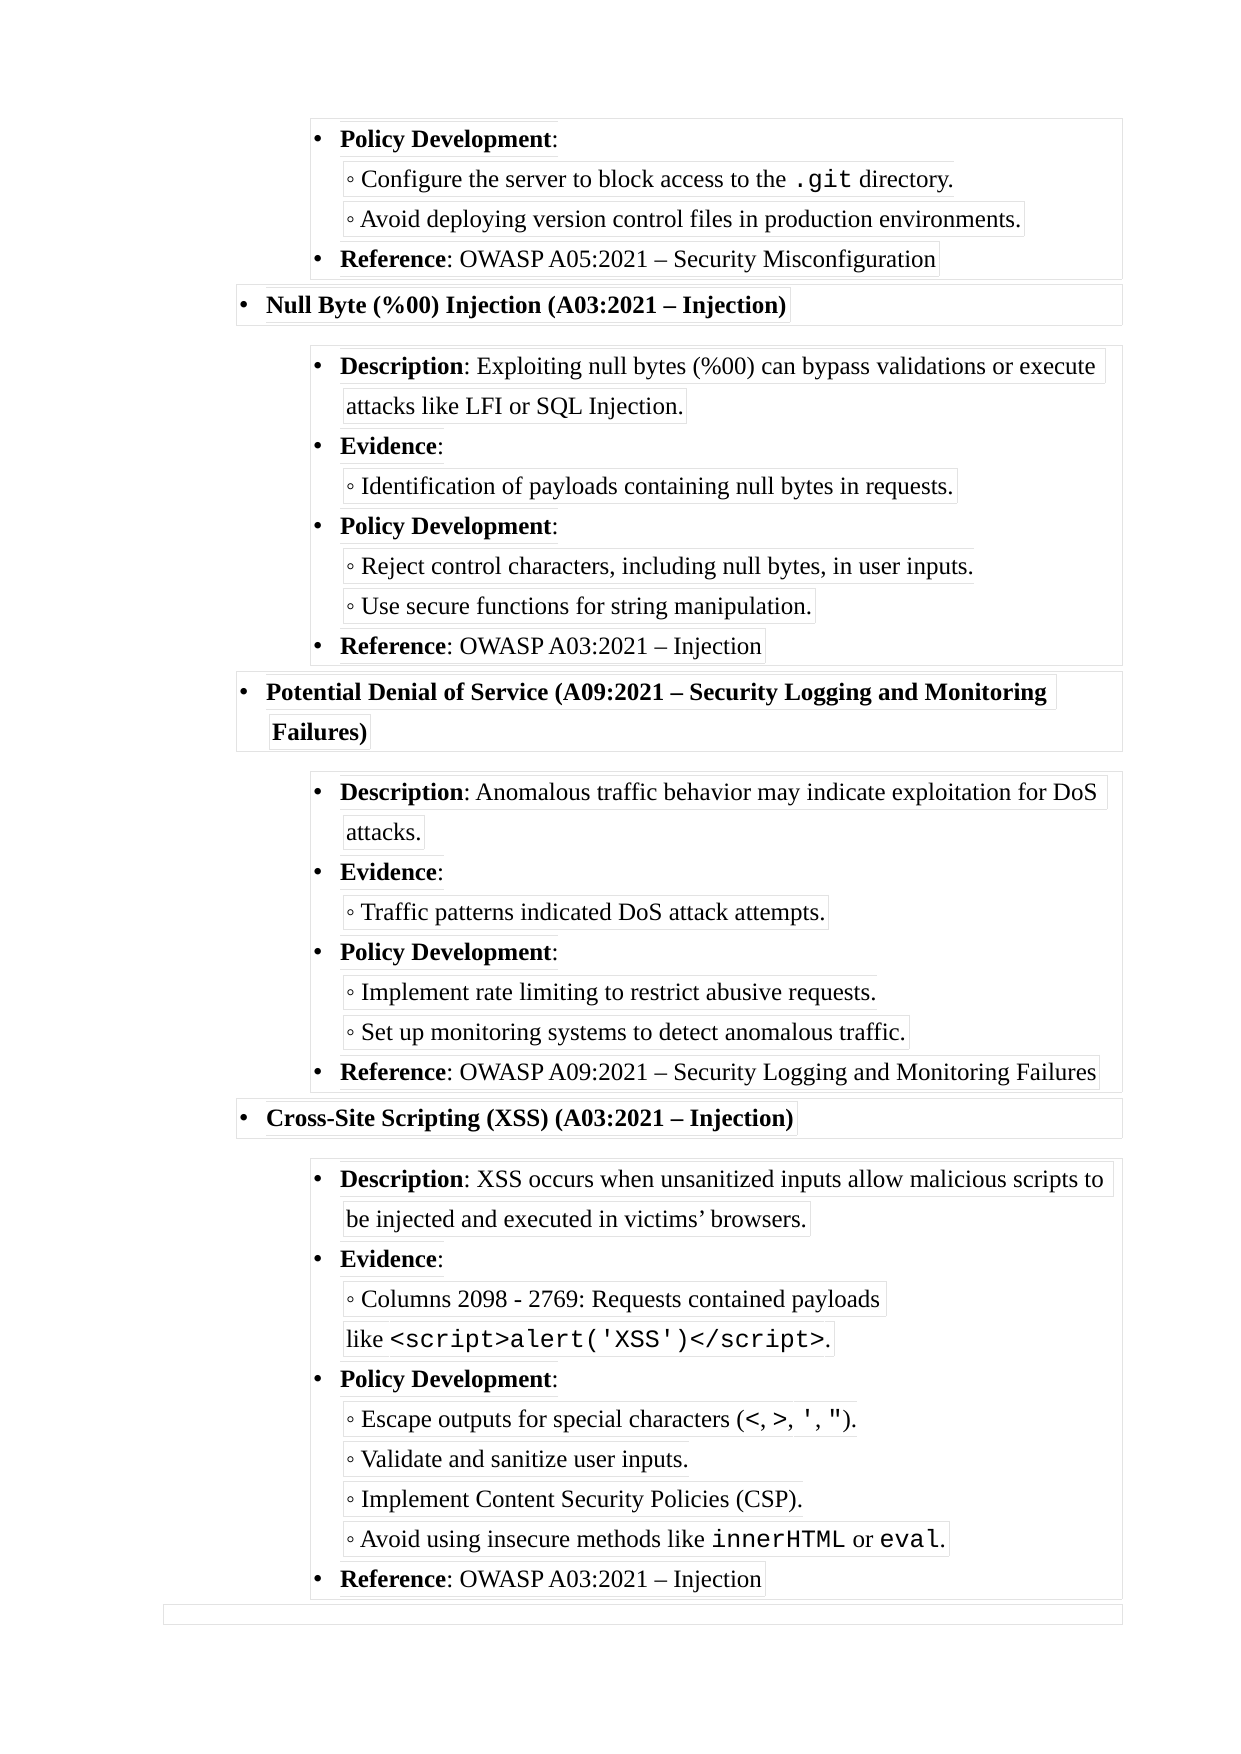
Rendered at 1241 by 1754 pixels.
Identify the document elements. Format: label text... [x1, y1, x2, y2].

list Policy Development: ◦ Configure the server to block access to the .git directory. ◦ Avoid deploying version control files in production environments. [311, 119, 1122, 236]
list Reference: OWASP A05:2021 – Security Misconfiguration [311, 238, 1122, 279]
list Evidence: ◦ Identification of payloads containing null bytes in requests. [311, 425, 1122, 503]
list Evidence: ◦ Columns 2098 - 2769: Requests contained payloads like <script>alert('XSS')</script>. [311, 1238, 1122, 1356]
list Policy Development: ◦ Implement rate limiting to restrict abusive requests. ◦ Set up monitoring systems to detect anomalous traffic. [311, 931, 1122, 1049]
list Description: XSS occurs when unsanitized inputs allow malicious scripts to be injected and executed in victims’ browsers. [311, 1159, 1122, 1236]
list Evidence: ◦ Traffic patterns indicated DoS attack attempts. [311, 851, 1122, 929]
list Description: Exploiting null bytes (%00) can bypass validations or execute attacks like LFI or SQL Injection. [311, 346, 1122, 423]
list Null Byte (%00) Injection (A03:2021 – Injection) [237, 285, 1122, 325]
list Description: Anomalous traffic behavior may indicate exploitation for DoS attacks. [311, 772, 1122, 849]
list Policy Development: ◦ Escape outputs for special characters (<, >, ', "). ◦ Validate and sanitize user inputs. ◦ Implement Content Security Policies (CSP). ◦ Avoid using insecure methods like innerHTML or eval. [311, 1358, 1122, 1556]
list Cross-Site Scripting (XSS) (A03:2021 – Injection) [237, 1099, 1122, 1138]
list Reference: OWASP A09:2021 – Security Logging and Monitoring Failures [311, 1051, 1122, 1092]
list Reference: OWASP A03:2021 – Injection [311, 1558, 1122, 1599]
list Potential Denial of Service (A09:2021 – Security Logging and Monitoring Failures) [237, 672, 1122, 751]
list Policy Development: ◦ Reject control characters, including null bytes, in user inputs. ◦ Use secure functions for string manipulation. [311, 505, 1122, 623]
list Reference: OWASP A03:2021 – Injection [311, 625, 1122, 665]
